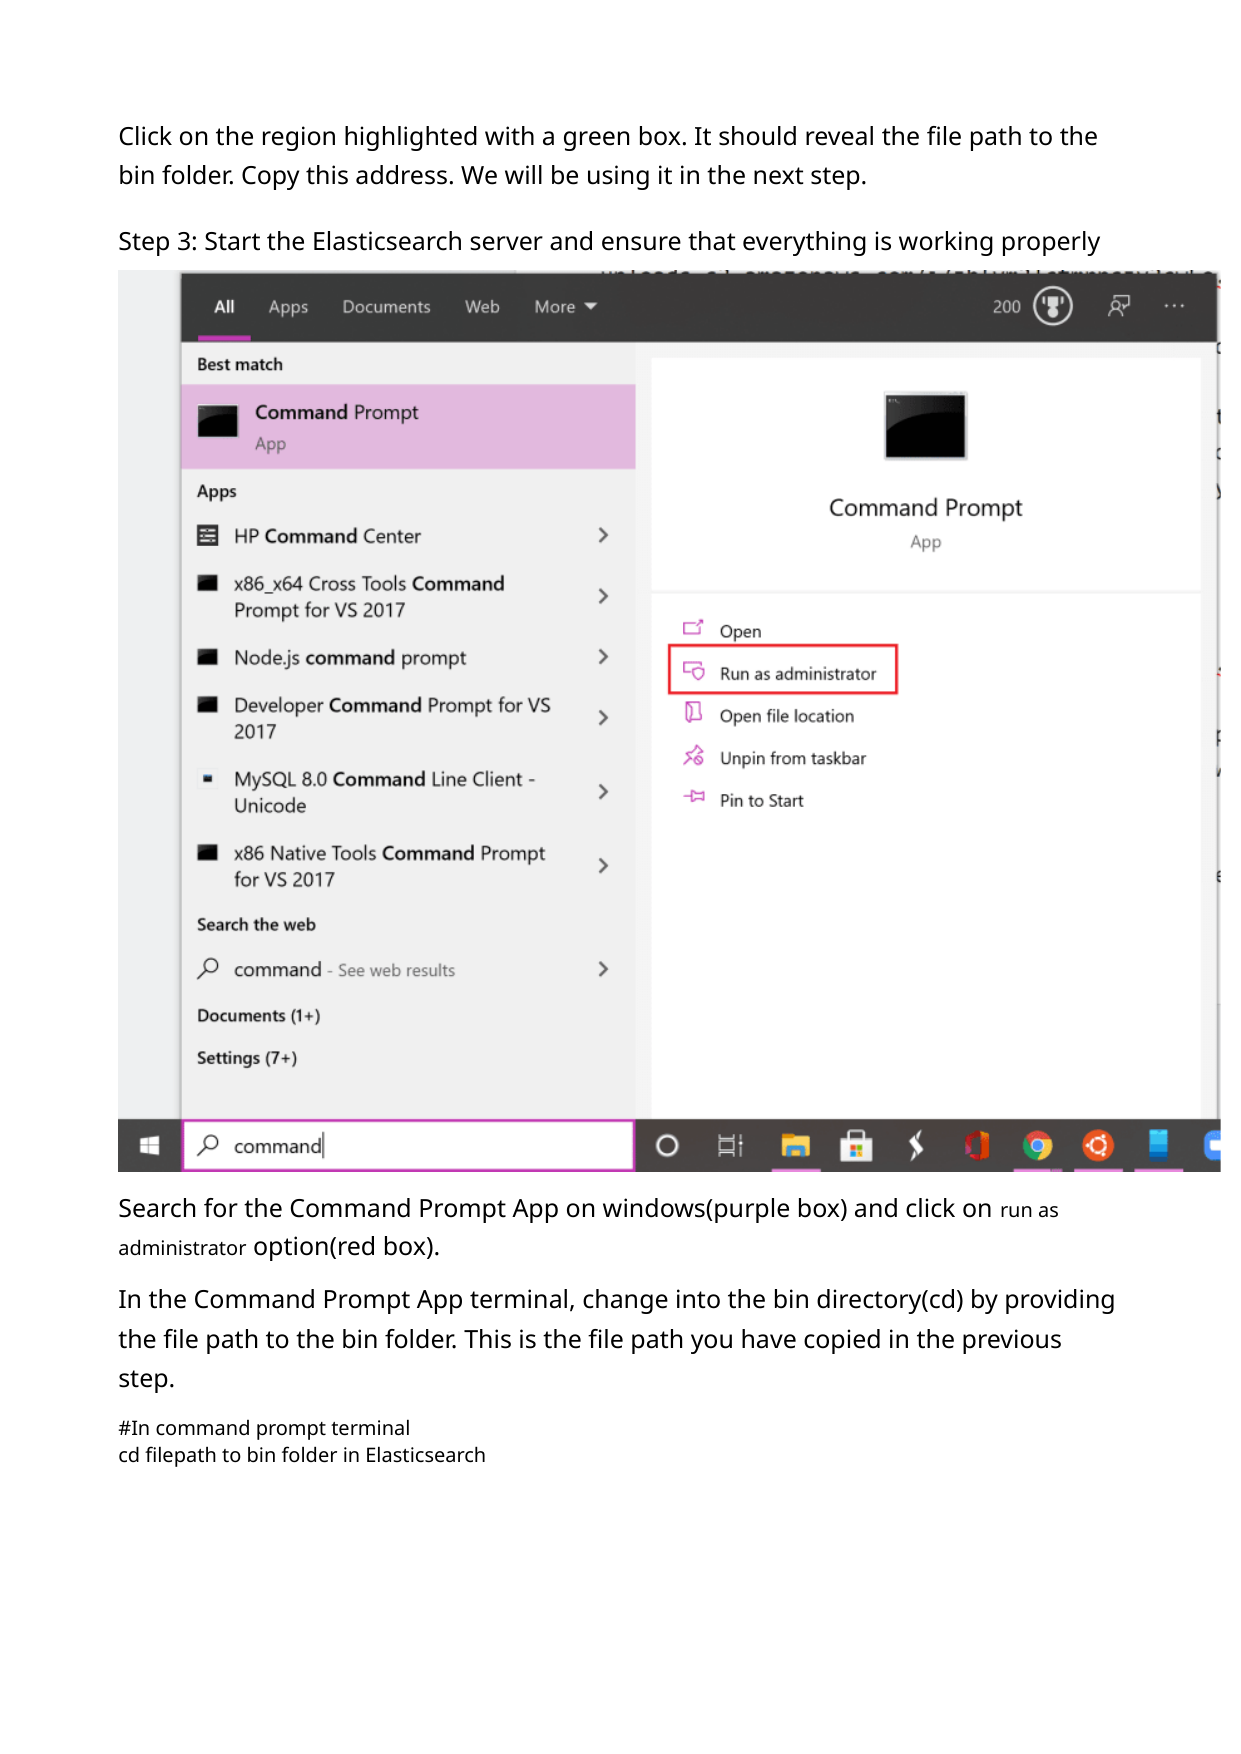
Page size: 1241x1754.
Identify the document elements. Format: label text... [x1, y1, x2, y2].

text #In command prompt terminal [118, 1414, 1122, 1441]
picture [118, 270, 1221, 1172]
text In the Command Prompt App terminal, change into the bin directory(cd) by providing the file path to the bin folder. This is the file path you have copied in the previous step. [118, 1282, 1122, 1394]
subtitle Step 3: Start the Elasticsearch server and ensure that everything is working properly [118, 223, 1122, 258]
text Click on the region highlighted with a green box. It should reveal the file path to the bin folder. Copy this address. We will be using it in the next step. [118, 118, 1122, 191]
text cd filepath to bin folder in Elasticsearch [118, 1441, 1122, 1469]
text Search for the Command Prompt App on windows(purple box) and click on run as administrator option(red box). [118, 1190, 1122, 1262]
